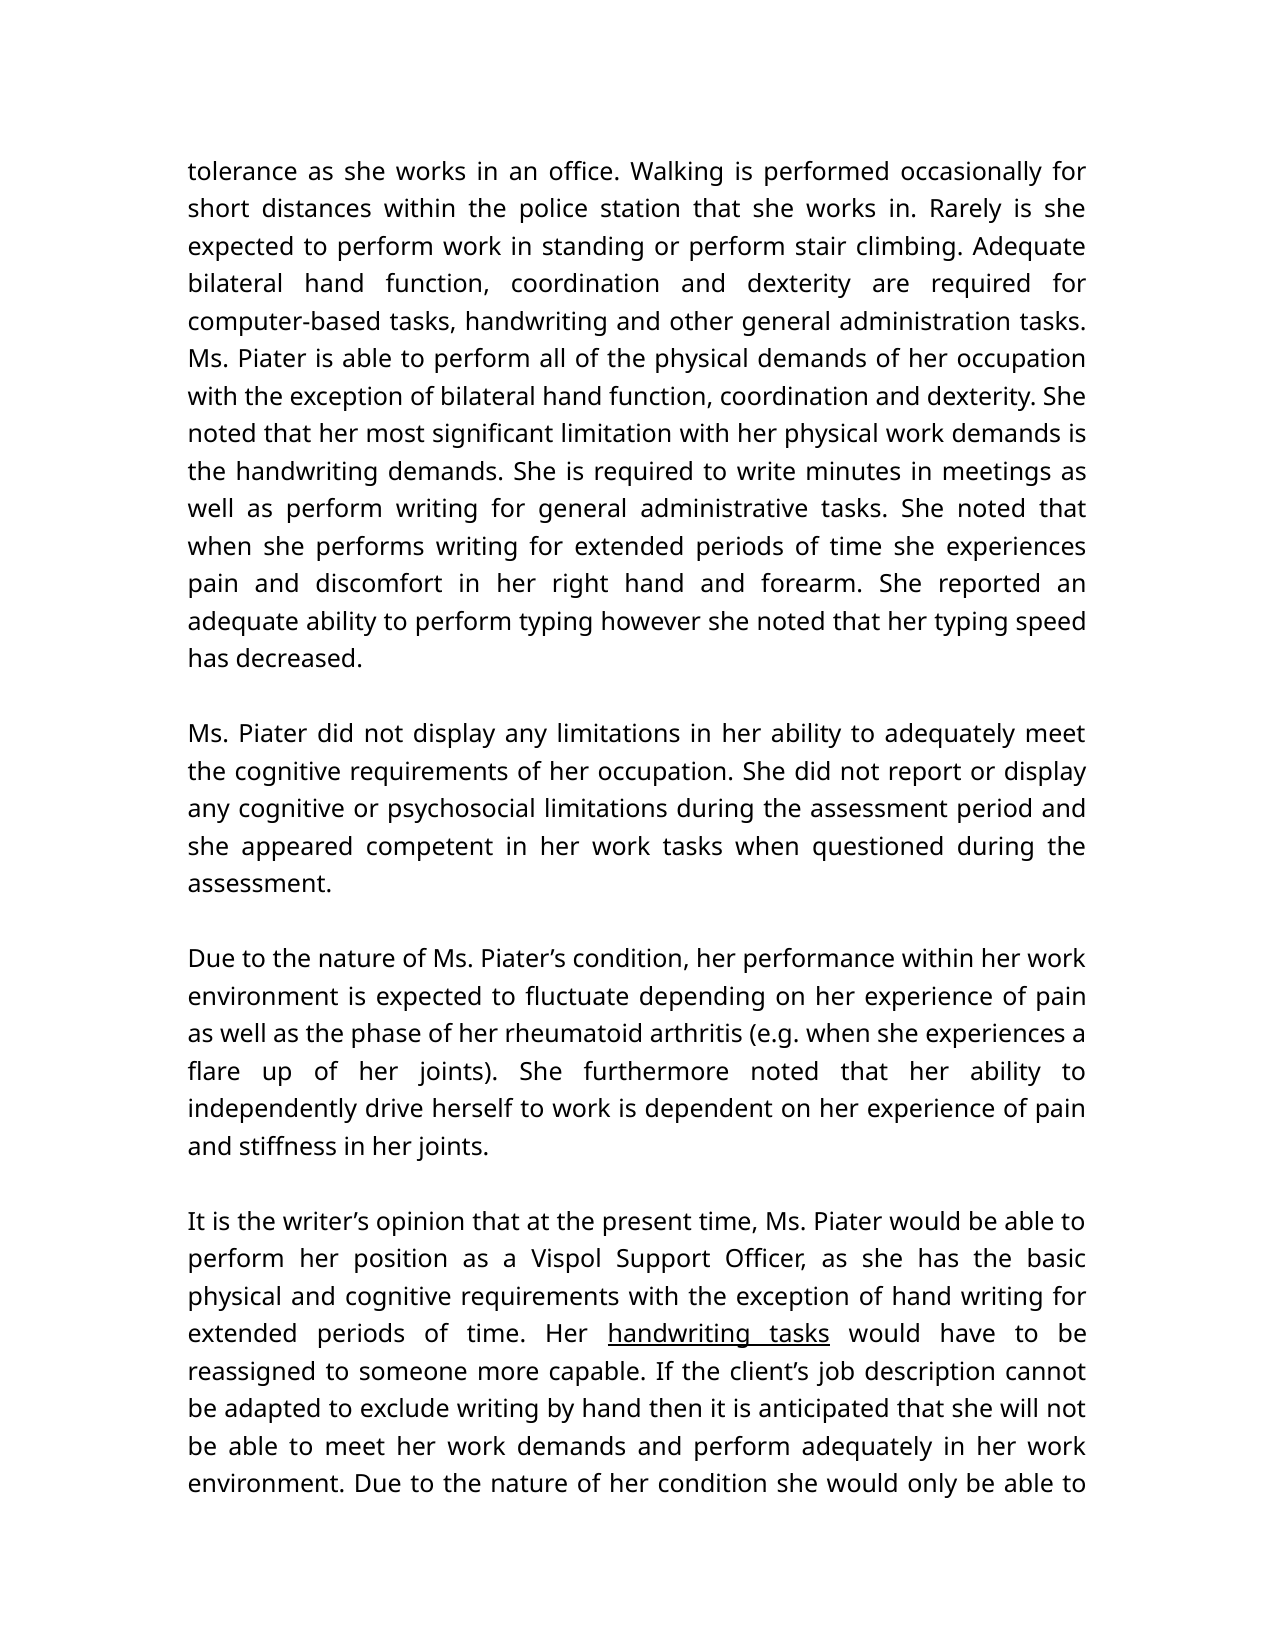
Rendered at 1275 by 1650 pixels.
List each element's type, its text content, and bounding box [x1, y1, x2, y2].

text It is the writer’s opinion that at the present time, Ms. Piater would be able to perform her position as a Vispol Support Officer, as she has the basic physical and cognitive requirements with the exception of hand writing for extended periods of time. Her handwriting tasks would have to be reassigned to someone more capable. If the client’s job description cannot be adapted to exclude writing by hand then it is anticipated that she will not be able to meet her work demands and perform adequately in her work environment. Due to the nature of her condition she would only be able to [187, 1200, 1087, 1500]
text Due to the nature of Ms. Piater’s condition, her performance within her work environment is expected to fluctuate depending on her experience of pain as well as the phase of her rheumatoid arthritis (e.g. when she experiences a flare up of her joints). She furthermore noted that her ability to independently drive herself to work is dependent on her experience of pain and stiffness in her joints. [187, 937, 1087, 1162]
text Ms. Piater did not display any limitations in her ability to adequately meet the cognitive requirements of her occupation. She did not report or display any cognitive or psychosocial limitations during the assessment period and she appeared competent in her work tasks when questioned during the assessment. [187, 712, 1087, 900]
text tolerance as she works in an office. Walking is performed occasionally for short distances within the police station that she works in. Rarely is she expected to perform work in standing or perform stair climbing. Adequate bilateral hand function, coordination and dexterity are required for computer-based tasks, handwriting and other general administration tasks. Ms. Piater is able to perform all of the physical demands of her occupation with the exception of bilateral hand function, coordination and dexterity. She noted that her most significant limitation with her physical work demands is the handwriting demands. She is required to write minutes in meetings as well as perform writing for general administrative tasks. She noted that when she performs writing for extended periods of time she experiences pain and discomfort in her right hand and forearm. She reported an adequate ability to perform typing however she noted that her typing speed has decreased. [187, 150, 1087, 675]
